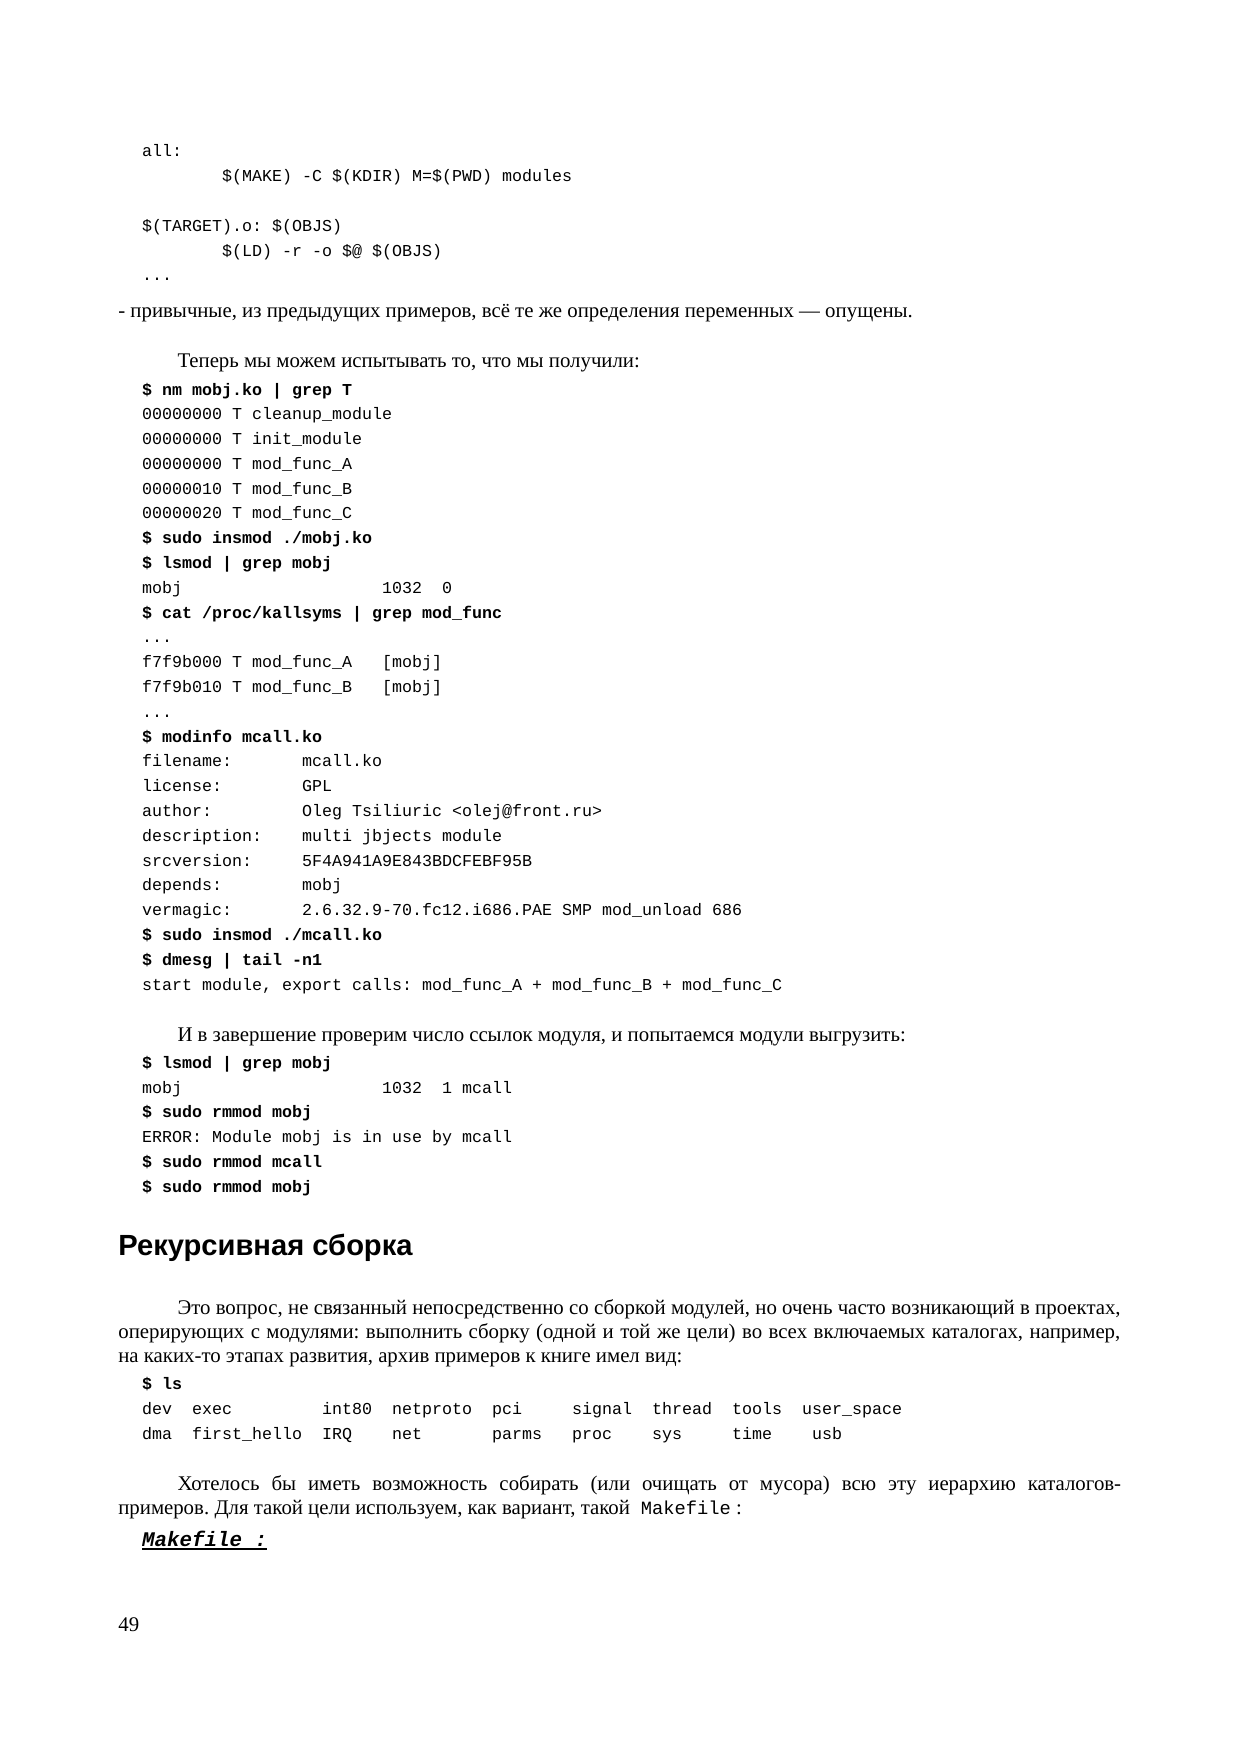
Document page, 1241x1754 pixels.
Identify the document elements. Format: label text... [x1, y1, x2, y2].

text $(LD) -r -o $@ $(OBJS) [142, 242, 1122, 261]
text description: multi jbjects module [142, 827, 1122, 846]
text $(MAKE) -C $(KDIR) M=$(PWD) modules [142, 168, 1122, 187]
text f7f9b000 T mod_func_A [mobj] [142, 654, 1122, 673]
text license: GPL [142, 778, 1122, 797]
text mobj 1032 0 [142, 579, 1122, 598]
text author: Oleg Tsiliuric <olej@front.ru> [142, 803, 1122, 821]
text 00000000 T cleanup_module [142, 406, 1122, 425]
text $ sudo rmmod mobj [142, 1178, 1122, 1197]
text $ nm mobj.ko | grep T [142, 381, 1122, 400]
text $ dmesg | tail -n1 [142, 951, 1122, 970]
text srcversion: 5F4A941A9E843BDCFEBF95B [142, 852, 1122, 871]
text ... [142, 703, 1122, 722]
text $ modinfo mcall.ko [142, 728, 1122, 747]
subtitle Рекурсивная сборка [118, 1228, 1122, 1262]
text Хотелось бы иметь возможность собирать (или очищать от мусора) всю эту иерархию каталогов-примеров. Для такой цели используем, как вариант, такой Makefile : [118, 1471, 1122, 1520]
text start module, export calls: mod_func_A + mod_func_B + mod_func_C [142, 976, 1122, 995]
text $ cat /proc/kallsyms | grep mod_func [142, 604, 1122, 623]
text ERROR: Module mobj is in use by mcall [142, 1129, 1122, 1148]
text 00000000 T mod_func_A [142, 456, 1122, 474]
text $ ls [142, 1376, 1122, 1395]
text Это вопрос, не связанный непосредственно со сборкой модулей, но очень часто возникающий в проектах, оперирующих с модулями: выполнить сборку (одной и той же цели) во всех включаемых каталогах, например, на каких-то этапах развития, архив примеров к книге имел вид: [118, 1295, 1122, 1367]
text $ sudo insmod ./mobj.ko [142, 530, 1122, 549]
text $ sudo insmod ./mcall.ko [142, 927, 1122, 945]
text depends: mobj [142, 877, 1122, 896]
text $ sudo rmmod mcall [142, 1154, 1122, 1172]
text ... [142, 629, 1122, 648]
text И в завершение проверим число ссылок модуля, и попытаемся модули выгрузить: [118, 1022, 1122, 1046]
text all: [142, 143, 1122, 162]
text mobj 1032 1 mcall [142, 1079, 1122, 1098]
text vermagic: 2.6.32.9-70.fc12.i686.PAE SMP mod_unload 686 [142, 902, 1122, 921]
text dma first_hello IRQ net parms proc sys time usb [142, 1426, 1122, 1444]
text 00000000 T init_module [142, 431, 1122, 449]
text ... [142, 267, 1122, 286]
text f7f9b010 T mod_func_B [mobj] [142, 679, 1122, 697]
text 00000020 T mod_func_C [142, 505, 1122, 524]
text Makefile : [142, 1529, 1122, 1553]
text $(TARGET).o: $(OBJS) [142, 217, 1122, 236]
text 00000010 T mod_func_B [142, 480, 1122, 499]
text Теперь мы можем испытывать то, что мы получили: [118, 348, 1122, 372]
text $ lsmod | grep mobj [142, 555, 1122, 573]
text $ lsmod | grep mobj [142, 1054, 1122, 1073]
text $ sudo rmmod mobj [142, 1104, 1122, 1123]
text - привычные, из предыдущих примеров, всё те же определения переменных — опущены. [118, 298, 1122, 322]
text filename: mcall.ko [142, 753, 1122, 772]
text dev exec int80 netproto pci signal thread tools user_space [142, 1401, 1122, 1419]
